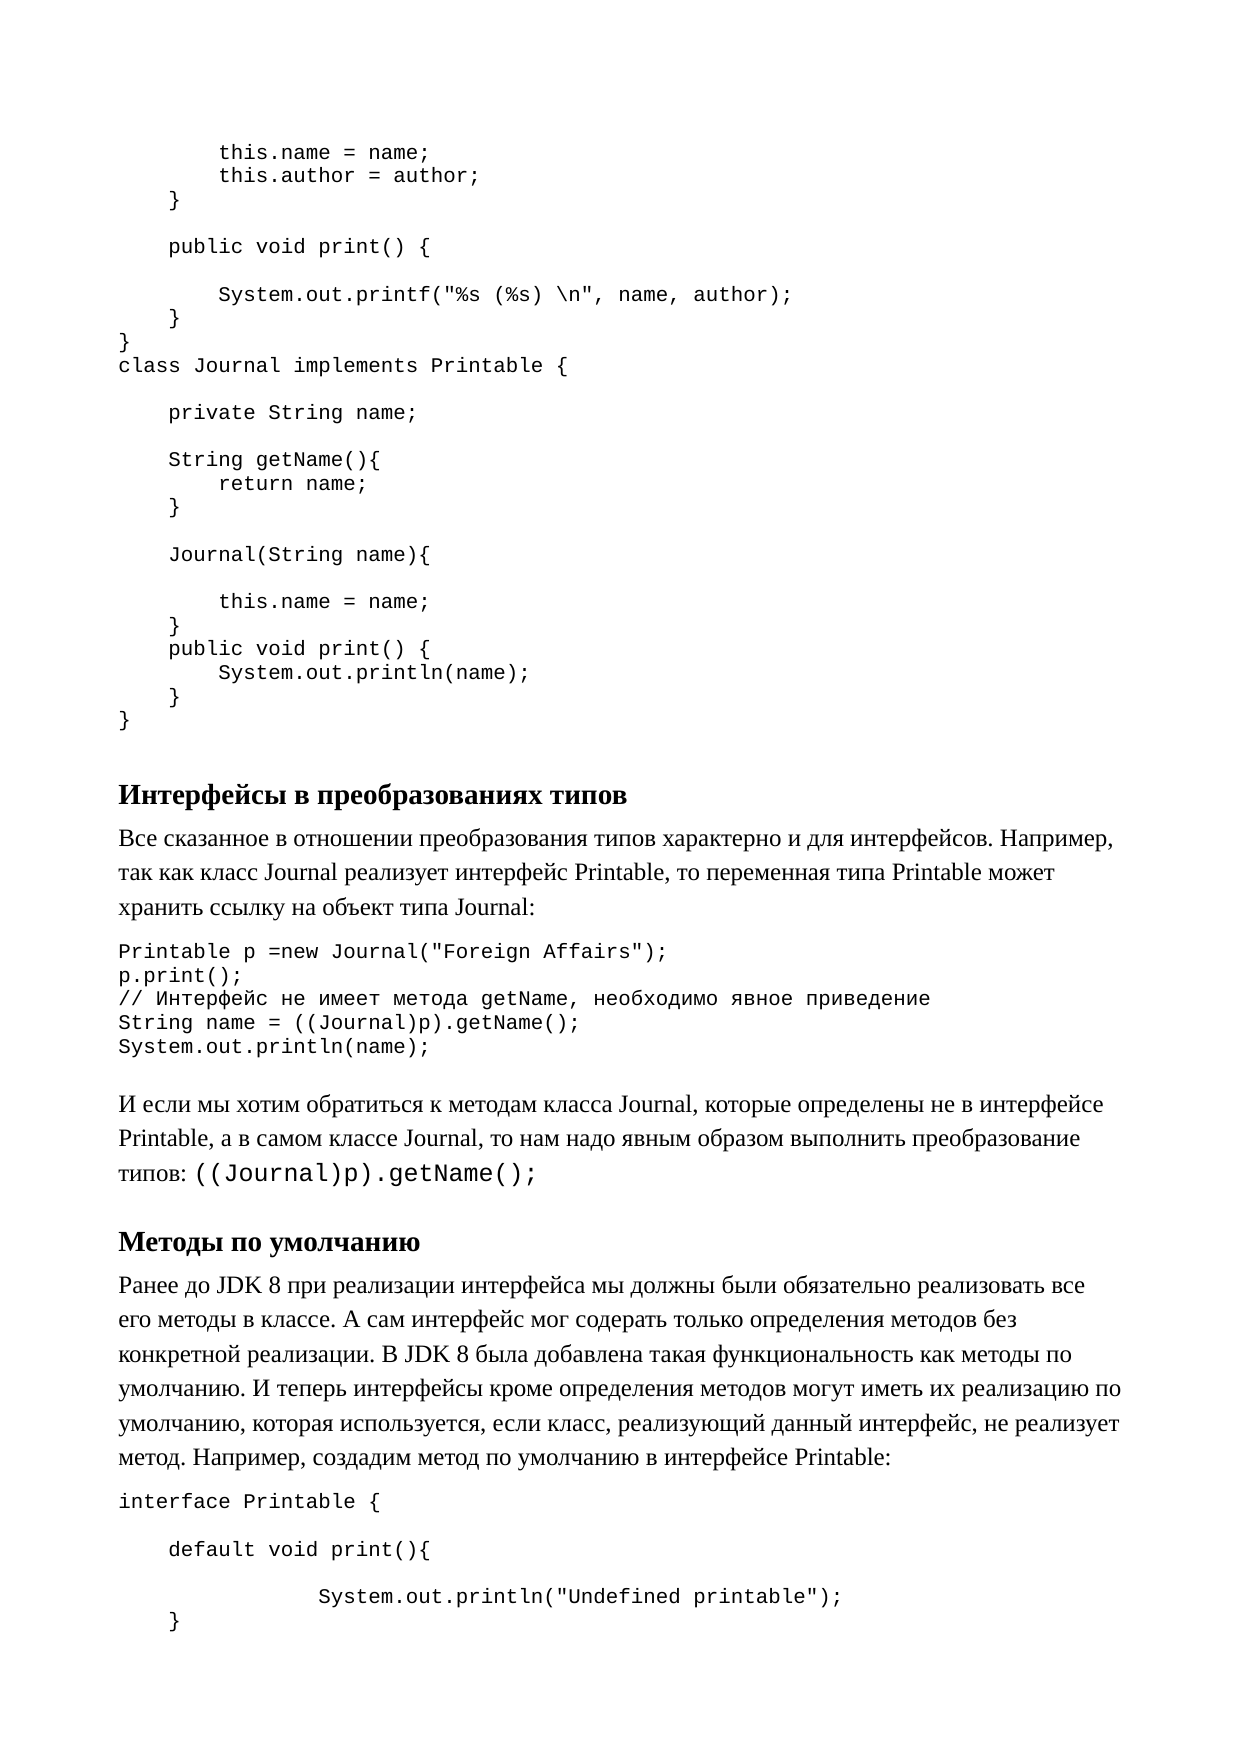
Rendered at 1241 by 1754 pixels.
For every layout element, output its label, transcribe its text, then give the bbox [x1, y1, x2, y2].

text } [118, 709, 1122, 733]
text System.out.printf("%s (%s) \n", name, author); [118, 284, 1122, 307]
text System.out.println(name); [118, 662, 1122, 686]
text private String name; [118, 402, 1122, 426]
subtitle Интерфейсы в преобразованиях типов [118, 777, 1122, 811]
text } [118, 686, 1122, 709]
text interface Printable { [118, 1491, 1122, 1515]
text Все сказанное в отношении преобразования типов характерно и для интерфейсов. Например, так как класс Journal реализует интерфейс Printable, то переменная типа Printable может хранить ссылку на объект типа Journal: [118, 823, 1122, 921]
text this.author = author; [118, 165, 1122, 189]
text } [118, 1609, 1122, 1633]
text System.out.println(name); [118, 1036, 1122, 1059]
text String getName(){ [118, 449, 1122, 473]
text } [118, 307, 1122, 331]
text // Интерфейс не имеет метода getName, необходимо явное приведение [118, 988, 1122, 1012]
text public void print() { [118, 638, 1122, 662]
text } [118, 615, 1122, 638]
subtitle Методы по умолчанию [118, 1224, 1122, 1257]
text return name; [118, 473, 1122, 496]
text Journal(String name){ [118, 544, 1122, 567]
text } [118, 496, 1122, 520]
text class Journal implements Printable { [118, 354, 1122, 378]
text System.out.println("Undefined printable"); [118, 1586, 1122, 1609]
text И если мы хотим обратиться к методам класса Journal, которые определены не в интерфейсе Printable, а в самом классе Journal, то нам надо явным образом выполнить преобразование типов: ((Journal)p).getName(); [118, 1089, 1122, 1188]
text Ранее до JDK 8 при реализации интерфейса мы должны были обязательно реализовать все его методы в классе. А сам интерфейс мог содерать только определения методов без конкретной реализации. В JDK 8 была добавлена такая функциональность как методы по умолчанию. И теперь интерфейсы кроме определения методов могут иметь их реализацию по умолчанию, которая используется, если класс, реализующий данный интерфейс, не реализует метод. Например, создадим метод по умолчанию в интерфейсе Printable: [118, 1270, 1122, 1471]
text Printable p =new Journal("Foreign Affairs"); [118, 941, 1122, 965]
text this.name = name; [118, 142, 1122, 165]
text default void print(){ [118, 1539, 1122, 1562]
text } [118, 331, 1122, 354]
text p.print(); [118, 965, 1122, 988]
text this.name = name; [118, 591, 1122, 615]
text } [118, 189, 1122, 213]
text String name = ((Journal)p).getName(); [118, 1012, 1122, 1036]
text public void print() { [118, 236, 1122, 260]
